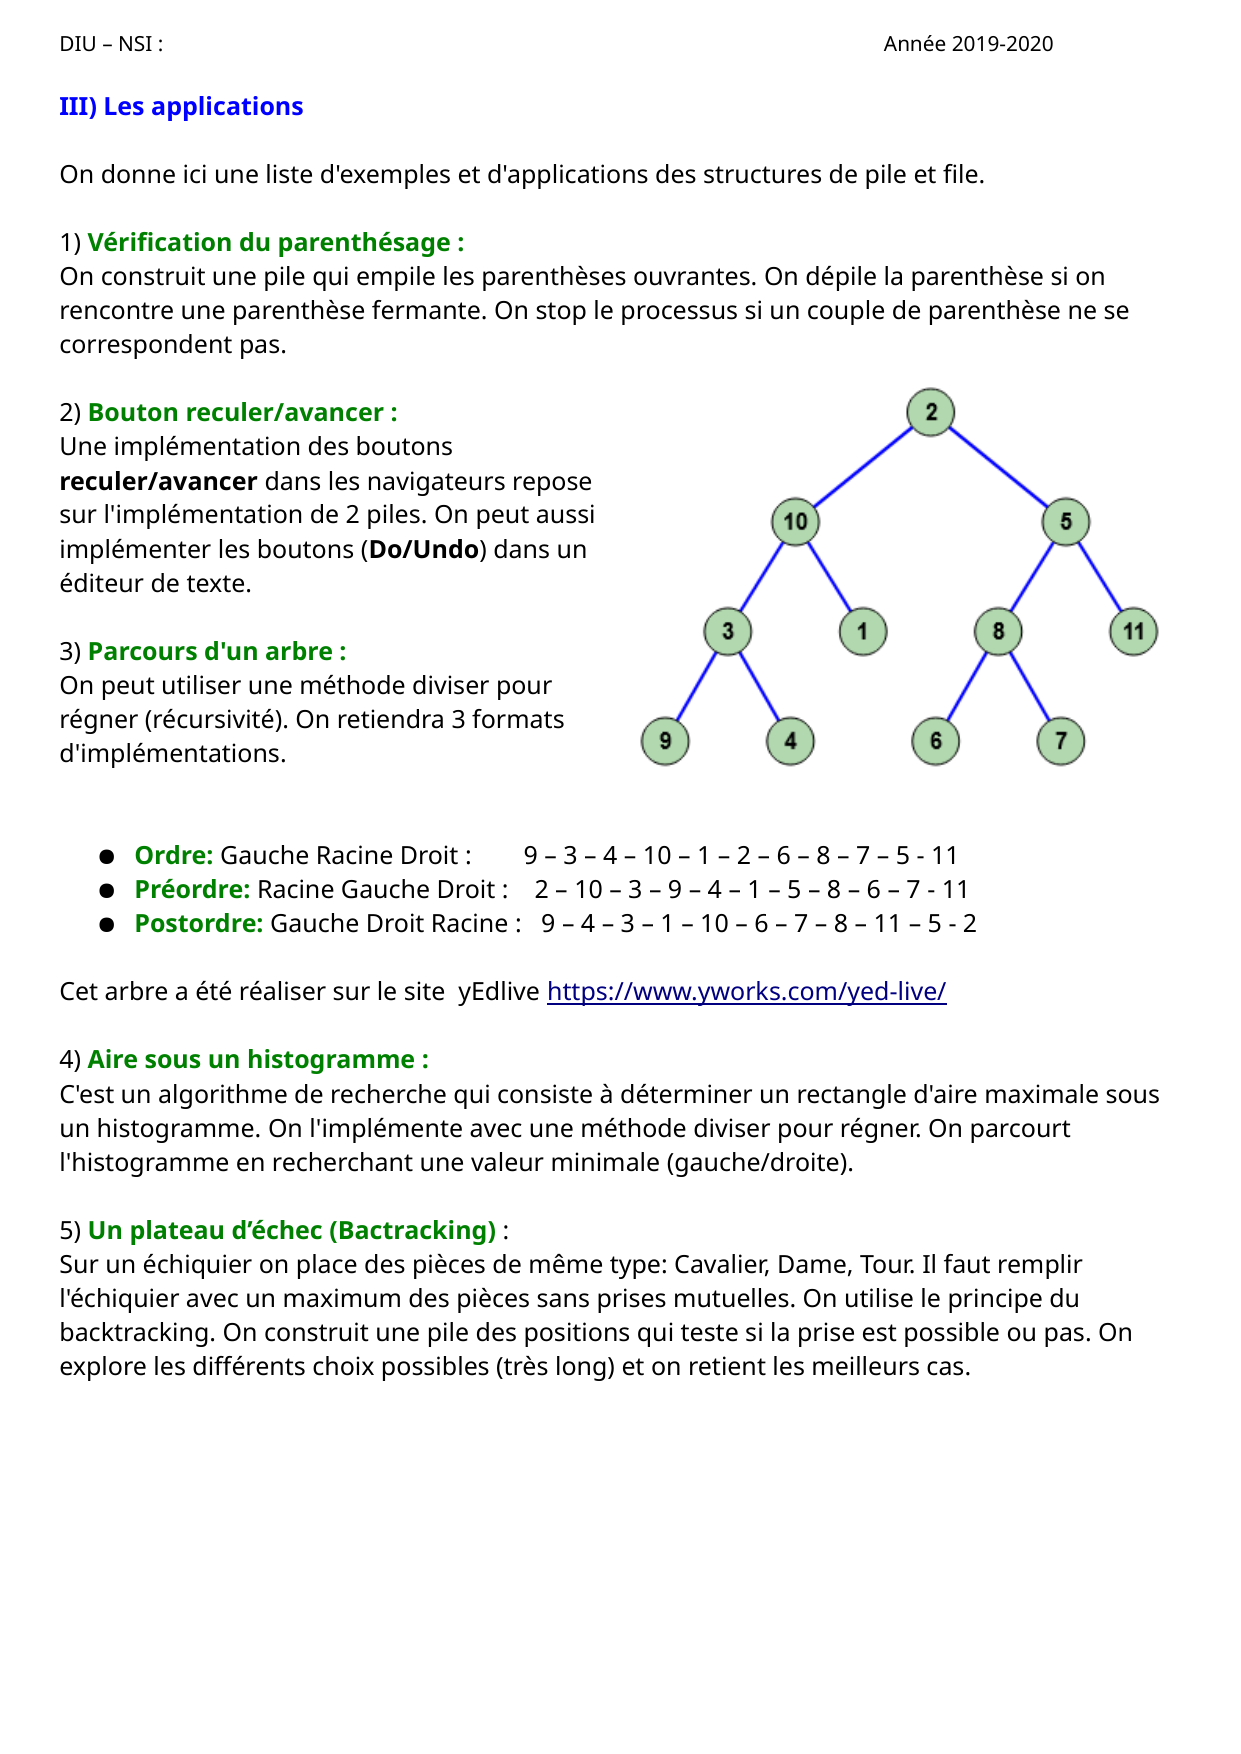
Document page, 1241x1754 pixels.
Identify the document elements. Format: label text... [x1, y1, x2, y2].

text III) Les applications [59, 88, 1181, 122]
text On donne ici une liste d'exemples et d'applications des structures de pile et file. [59, 157, 1181, 191]
list Postordre: Gauche Droit Racine : 9 – 4 – 3 – 1 – 10 – 6 – 7 – 8 – 11 – 5 - 2 [97, 906, 1181, 940]
text On construit une pile qui empile les parenthèses ouvrantes. On dépile la parenthèse si on rencontre une parenthèse fermante. On stop le processus si un couple de parenthèse ne se correspondent pas. [59, 259, 1181, 361]
text 2) Bouton reculer/avancer : [59, 395, 633, 429]
text 3) Parcours d'un arbre : [59, 633, 633, 667]
list Ordre: Gauche Racine Droit : 9 – 3 – 4 – 10 – 1 – 2 – 6 – 8 – 7 – 5 - 11 [97, 838, 1181, 872]
text [1165, 395, 1181, 429]
text Cet arbre a été réaliser sur le site yEdlive https://www.yworks.com/yed-live/ [59, 974, 1181, 1008]
text 5) Un plateau d’échec (Bactracking) : [59, 1212, 1181, 1247]
text [1165, 633, 1181, 667]
text 1) Vérification du parenthésage : [59, 225, 1181, 259]
text Une implémentation des boutons reculer/avancer dans les navigateurs repose sur l'implémentation de 2 piles. On peut aussi implémenter les boutons (Do/Undo) dans un éditeur de texte. [59, 429, 633, 599]
picture [633, 386, 1165, 776]
text Sur un échiquier on place des pièces de même type: Cavalier, Dame, Tour. Il faut remplir l'échiquier avec un maximum des pièces sans prises mutuelles. On utilise le principe du backtracking. On construit une pile des positions qui teste si la prise est possible ou pas. On explore les différents choix possibles (très long) et on retient les meilleurs cas. [59, 1247, 1181, 1383]
text C'est un algorithme de recherche qui consiste à déterminer un rectangle d'aire maximale sous un histogramme. On l'implémente avec une méthode diviser pour régner. On parcourt l'histogramme en recherchant une valeur minimale (gauche/droite). [59, 1076, 1181, 1178]
list Préordre: Racine Gauche Droit : 2 – 10 – 3 – 9 – 4 – 1 – 5 – 8 – 6 – 7 - 11 [97, 872, 1181, 906]
text On peut utiliser une méthode diviser pour régner (récursivité). On retiendra 3 formats d'implémentations. [59, 667, 633, 770]
text 4) Aire sous un histogramme : [59, 1042, 1181, 1076]
